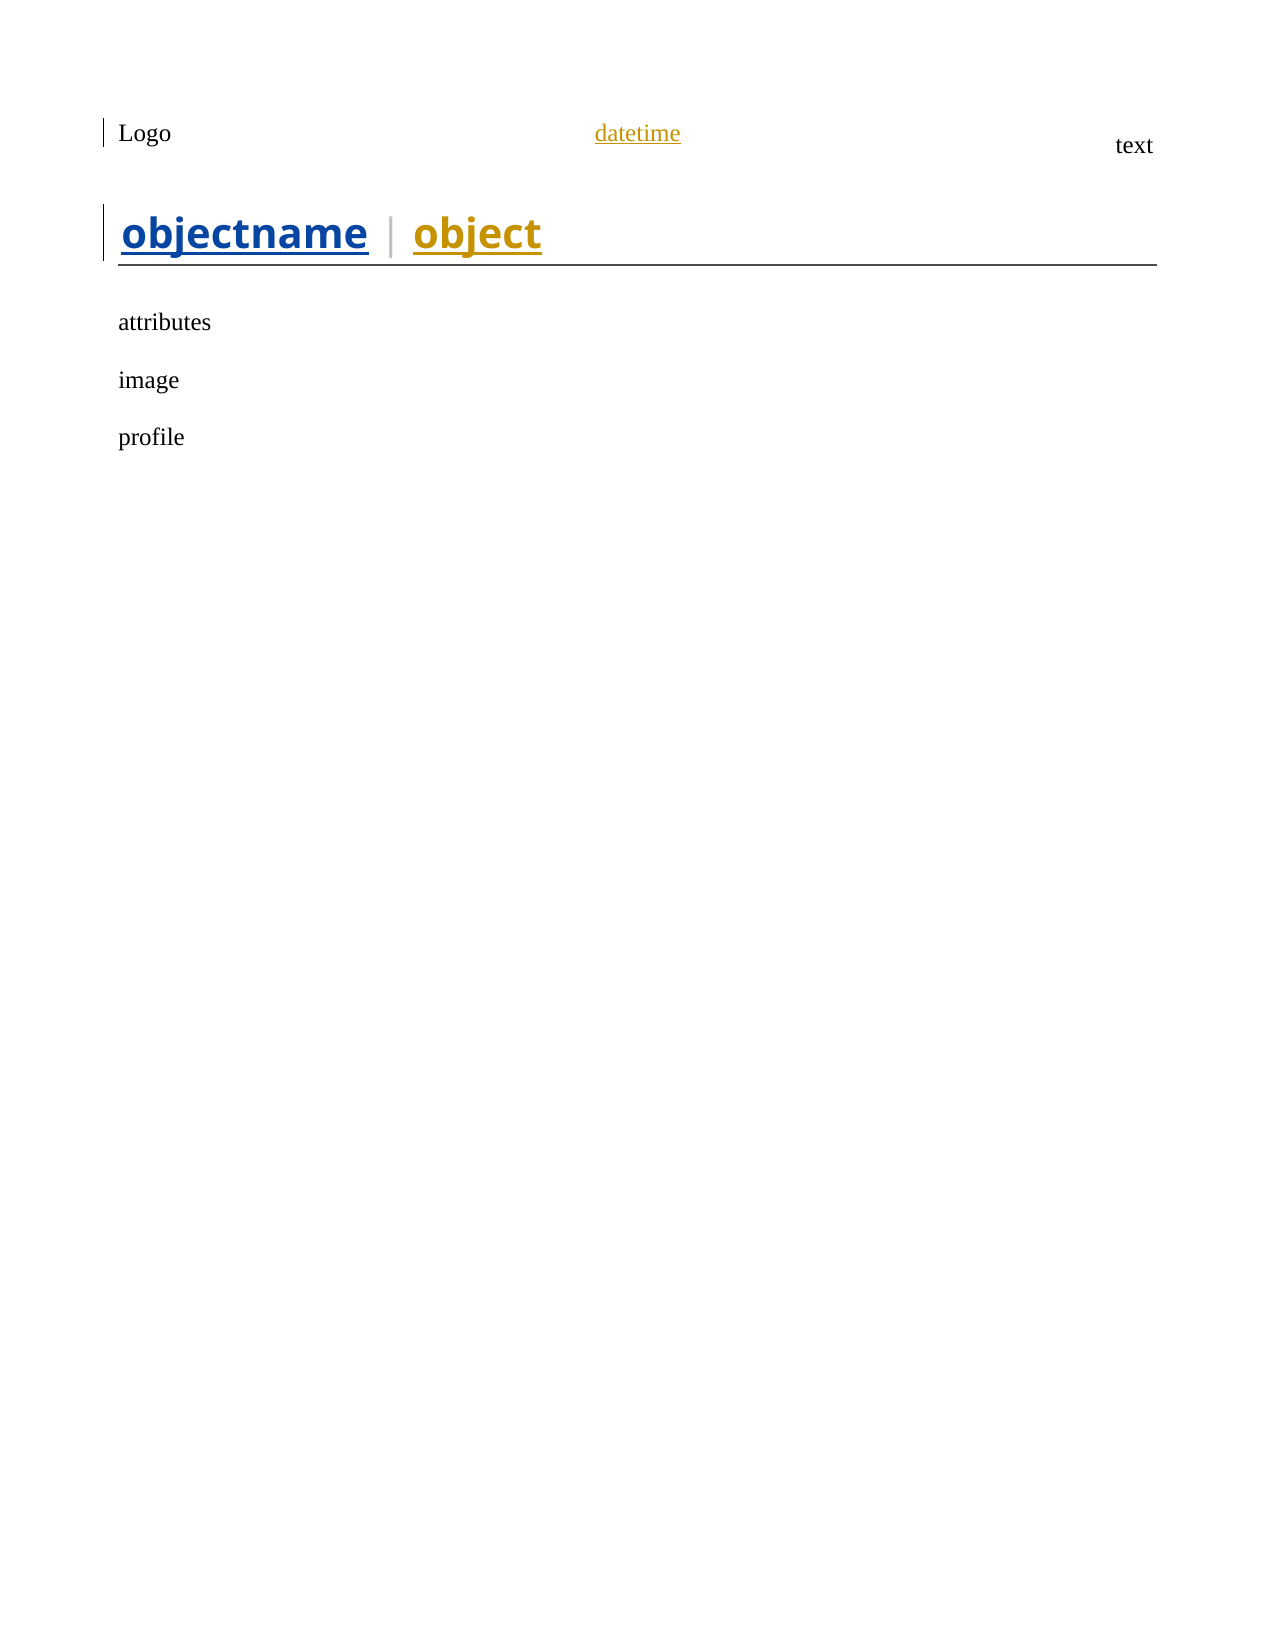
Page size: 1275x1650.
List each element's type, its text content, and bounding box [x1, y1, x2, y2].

subtitle objectname | object [118, 121, 1162, 264]
text attributes [118, 307, 1157, 336]
text image [118, 365, 1157, 394]
text text [1039, 130, 1153, 159]
text profile [118, 422, 1157, 451]
